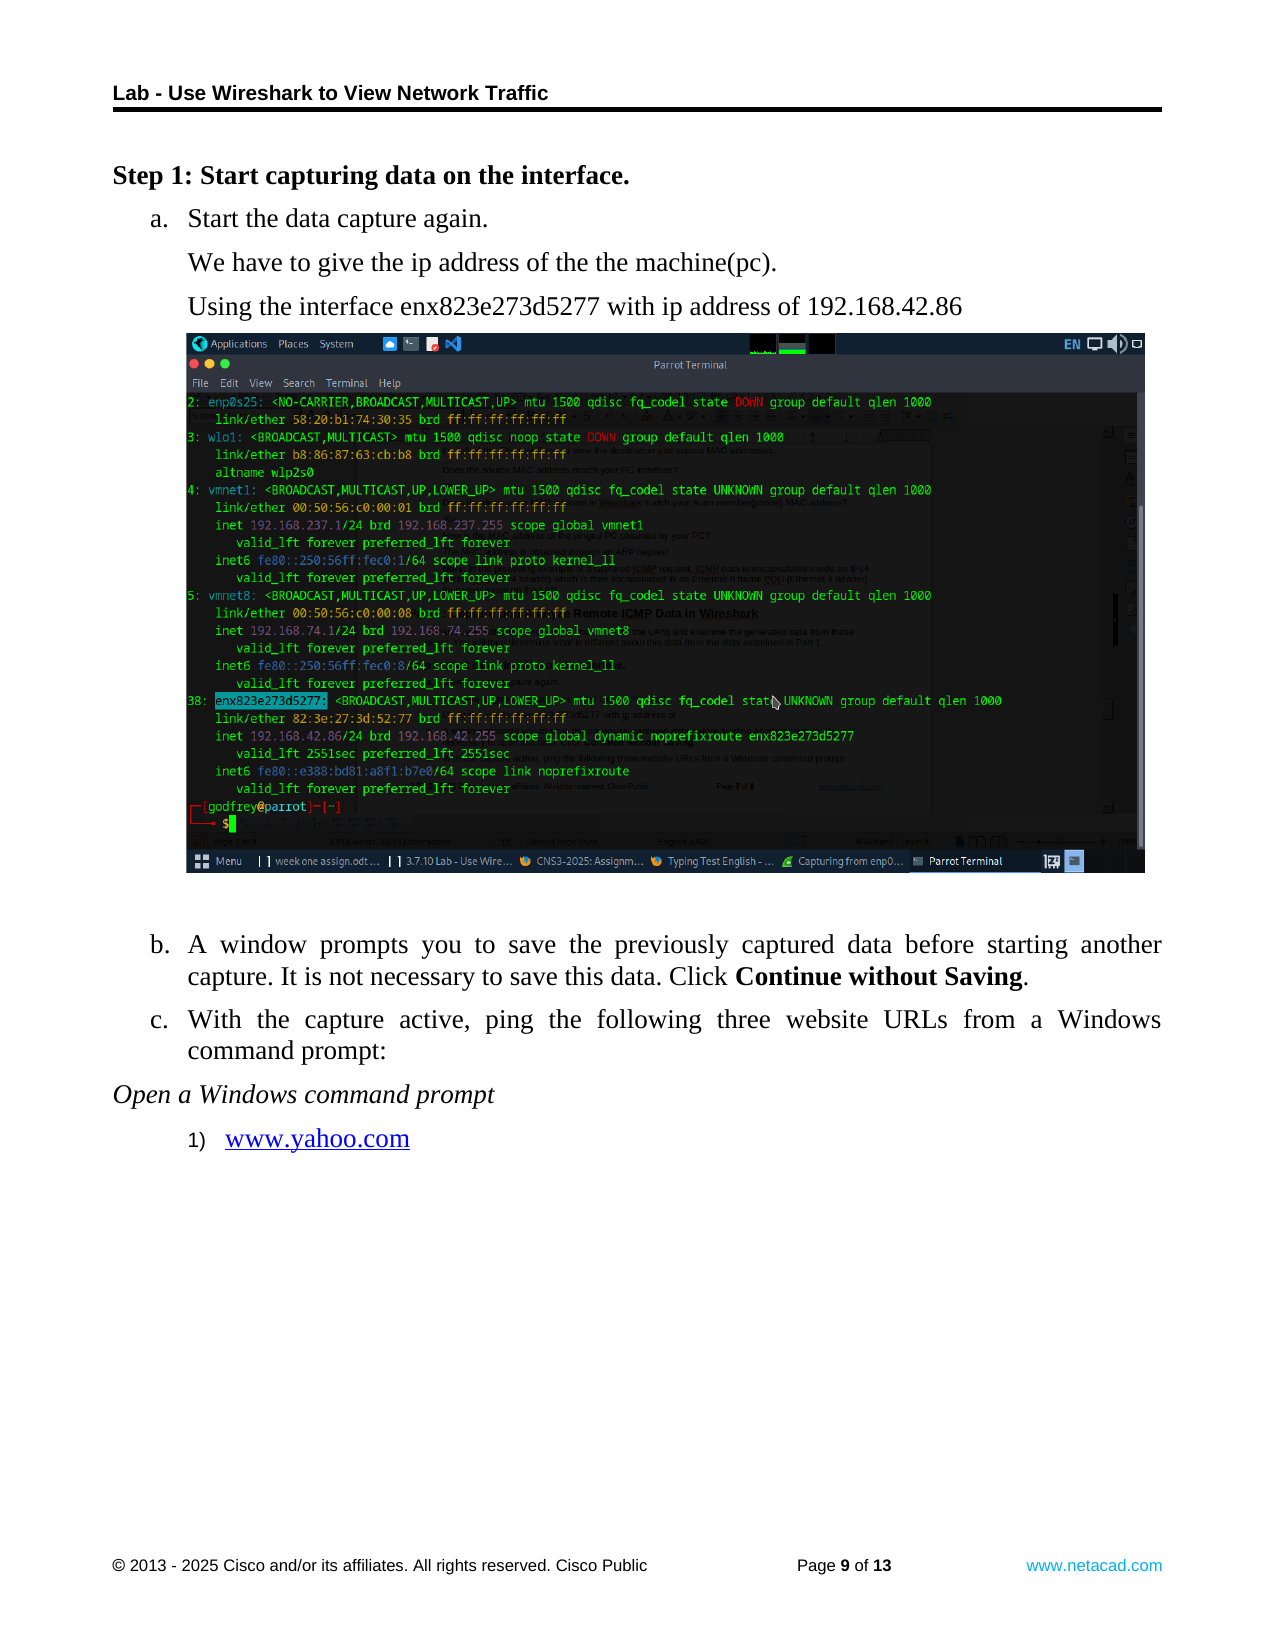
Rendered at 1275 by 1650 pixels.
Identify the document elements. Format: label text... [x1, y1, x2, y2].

list With the capture active, ping the following three website URLs from a Windows command prompt: [150, 1003, 1162, 1066]
subtitle Start capturing data on the interface. [112, 159, 1162, 190]
list Start the data capture again. [150, 203, 1162, 234]
text Open a Windows command prompt [112, 1078, 1162, 1109]
list We have to give the ip address of the the machine(pc). [150, 246, 1162, 277]
picture [186, 333, 1145, 873]
list Using the interface enx823e273d5277 with ip address of 192.168.42.86 [150, 290, 1162, 321]
list www.yahoo.com [187, 1122, 1162, 1153]
list A window prompts you to save the previously captured data before starting another capture. It is not necessary to save this data. Click Continue without Saving. [150, 928, 1162, 991]
